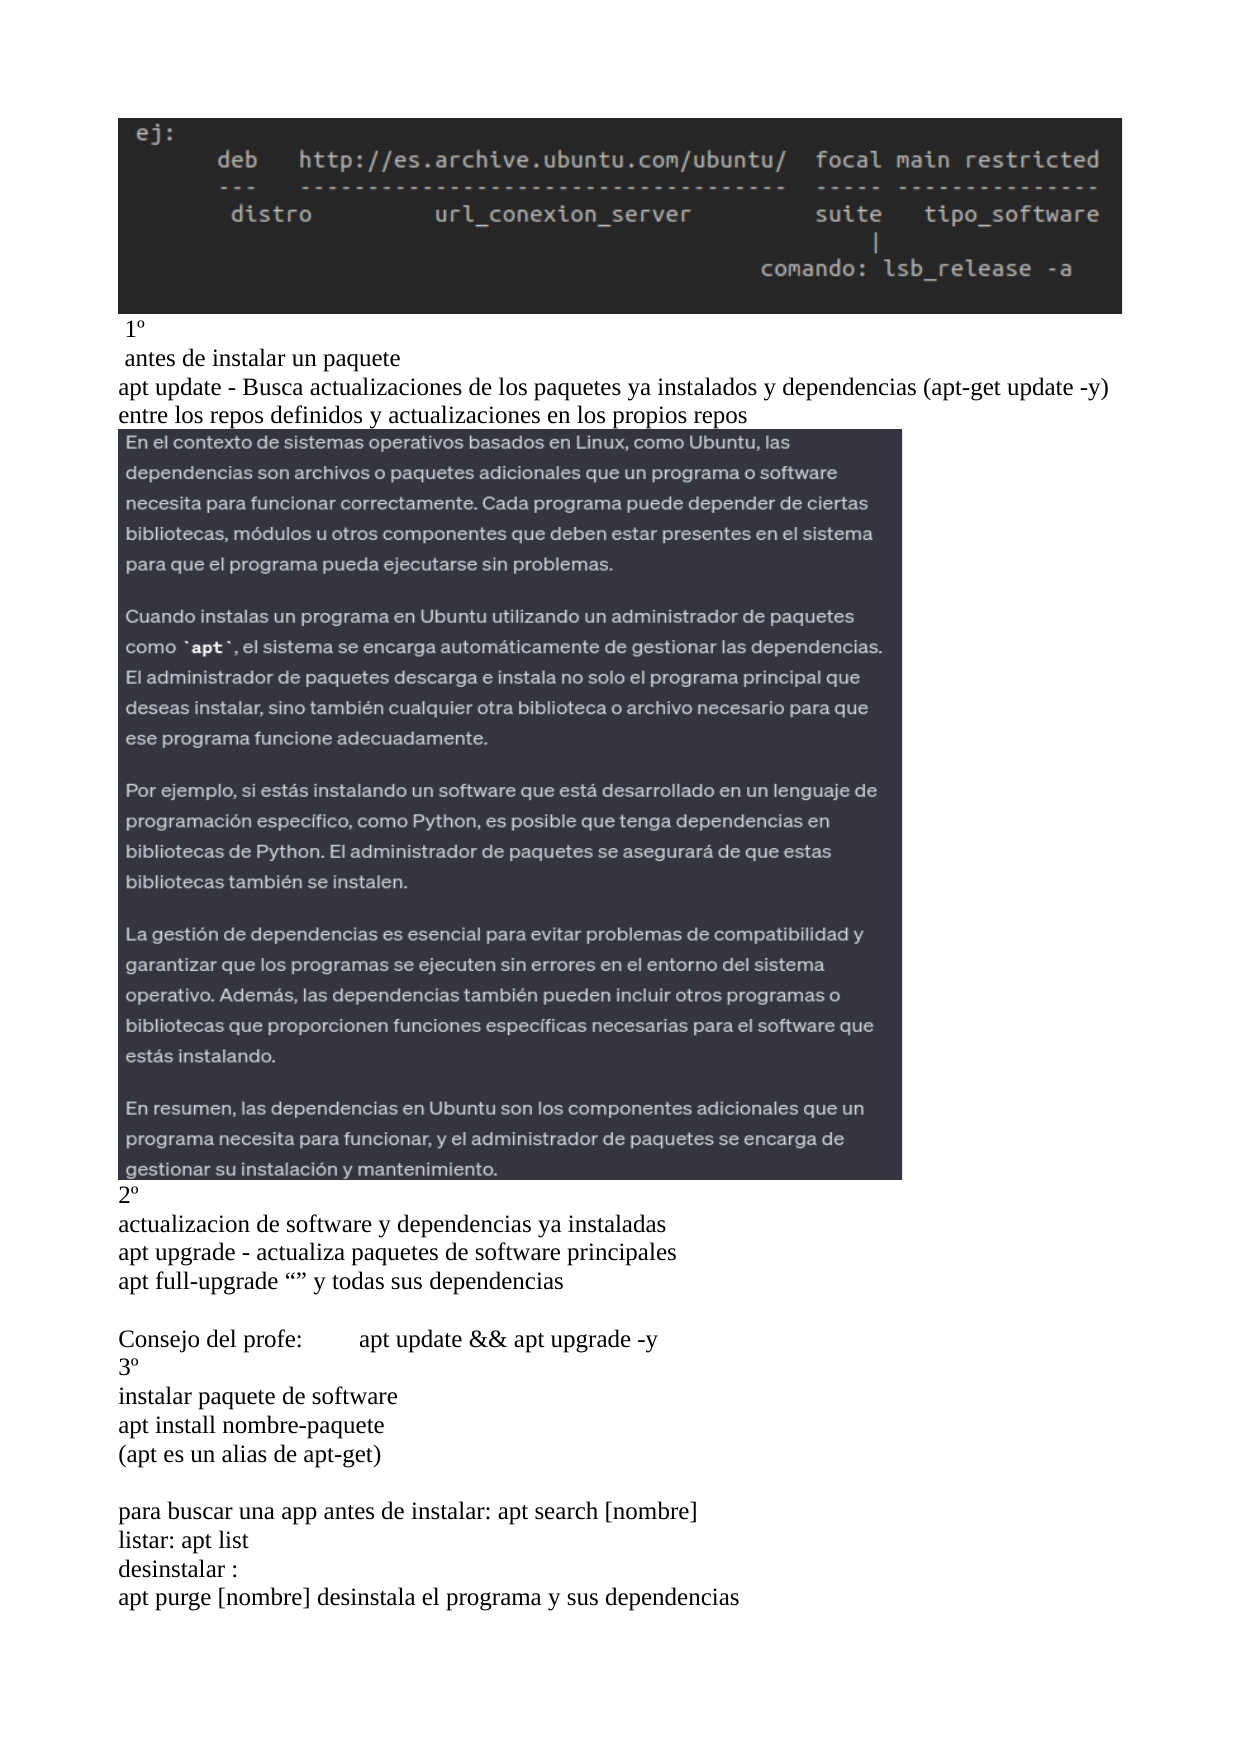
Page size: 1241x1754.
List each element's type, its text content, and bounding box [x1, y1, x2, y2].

text para buscar una app antes de instalar: apt search [nombre] [118, 1496, 1122, 1525]
text instalar paquete de software [118, 1381, 1122, 1410]
text apt install nombre-paquete [118, 1410, 1122, 1439]
text (apt es un alias de apt-get) [118, 1439, 1122, 1467]
text 1º [118, 314, 1122, 343]
text desinstalar : [118, 1554, 1122, 1582]
text listar: apt list [118, 1525, 1122, 1554]
text apt upgrade - actualiza paquetes de software principales [118, 1237, 1122, 1266]
text actualizacion de software y dependencias ya instaladas [118, 1209, 1122, 1237]
text antes de instalar un paquete [118, 343, 1122, 372]
text apt update - Busca actualizaciones de los paquetes ya instalados y dependencias (apt-get update -y) entre los repos definidos y actualizaciones en los propios repos [118, 372, 1122, 429]
text apt full-upgrade “” y todas sus dependencias [118, 1266, 1122, 1295]
text 3º [118, 1352, 1122, 1381]
text 2º [118, 1180, 1122, 1209]
text apt purge [nombre] desinstala el programa y sus dependencias [118, 1582, 1122, 1611]
picture [118, 118, 1123, 314]
text Consejo del profe: apt update && apt upgrade -y [118, 1324, 1122, 1352]
picture [118, 429, 903, 1180]
